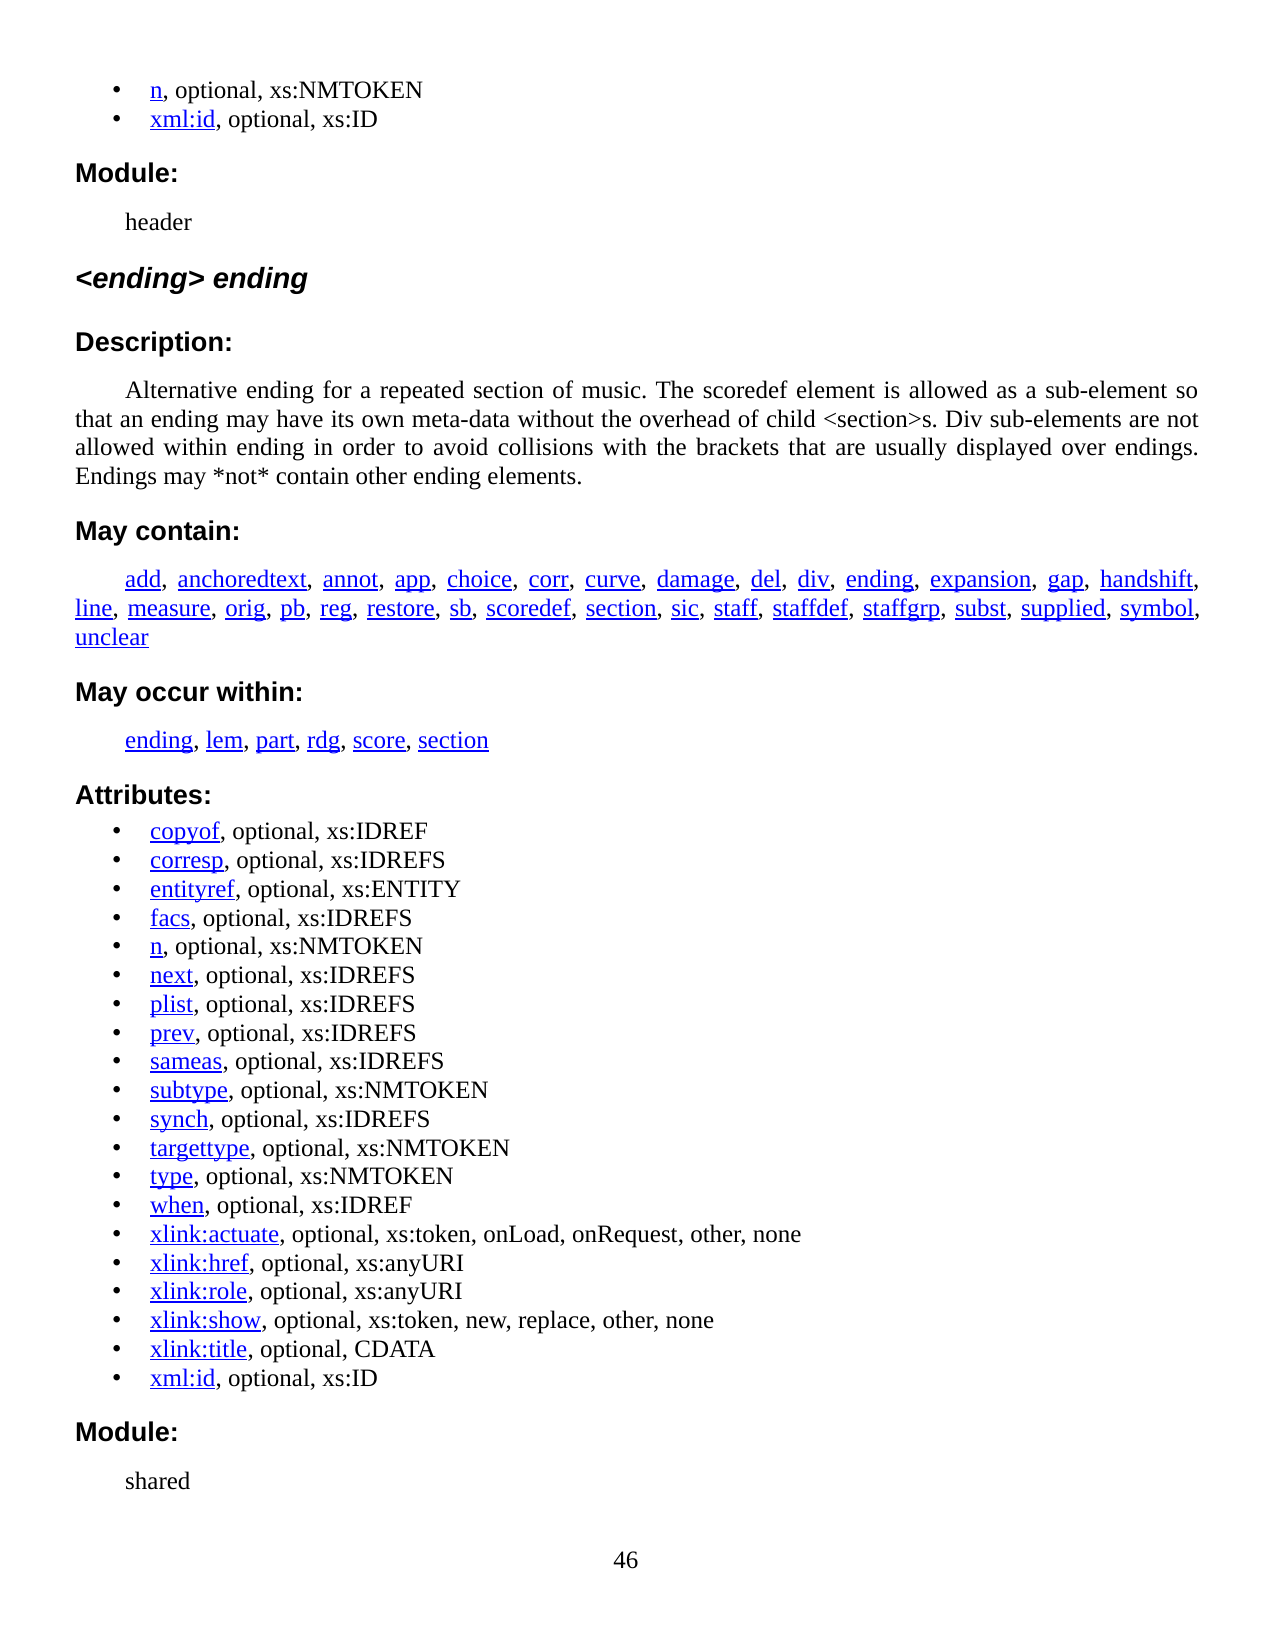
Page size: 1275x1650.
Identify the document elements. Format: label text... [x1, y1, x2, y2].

list synch, optional, xs:IDREFS [112, 1104, 1200, 1133]
list corresp, optional, xs:IDREFS [112, 845, 1200, 874]
subtitle Attributes: [75, 779, 1200, 810]
subtitle <ending> ending [75, 261, 1200, 294]
list xml:id, optional, xs:ID [112, 104, 1200, 132]
list plist, optional, xs:IDREFS [112, 989, 1200, 1018]
subtitle May contain: [75, 515, 1200, 546]
text Alternative ending for a repeated section of music. The scoredef element is allowed as a sub-element so that an ending may have its own meta-data without the overhead of child <section>s. Div sub-elements are not allowed within ending in order to avoid collisions with the brackets that are usually displayed over endings. Endings may *not* contain other ending elements. [75, 375, 1200, 490]
list xlink:role, optional, xs:anyURI [112, 1276, 1200, 1305]
text header [75, 207, 1200, 236]
subtitle Module: [75, 157, 1200, 189]
list xlink:show, optional, xs:token, new, replace, other, none [112, 1305, 1200, 1334]
text shared [75, 1466, 1200, 1495]
list n, optional, xs:NMTOKEN [112, 75, 1200, 104]
list entityref, optional, xs:ENTITY [112, 874, 1200, 903]
list xlink:title, optional, CDATA [112, 1334, 1200, 1363]
list subtype, optional, xs:NMTOKEN [112, 1075, 1200, 1104]
list copyof, optional, xs:IDREF [112, 816, 1200, 845]
text add, anchoredtext, annot, app, choice, corr, curve, damage, del, div, ending, expansion, gap, handshift, line, measure, orig, pb, reg, restore, sb, scoredef, section, sic, staff, staffdef, staffgrp, subst, supplied, symbol, unclear [75, 564, 1200, 651]
list xlink:href, optional, xs:anyURI [112, 1248, 1200, 1276]
subtitle Module: [75, 1416, 1200, 1448]
list next, optional, xs:IDREFS [112, 960, 1200, 989]
subtitle Description: [75, 326, 1200, 357]
list sameas, optional, xs:IDREFS [112, 1046, 1200, 1075]
list targettype, optional, xs:NMTOKEN [112, 1133, 1200, 1161]
list when, optional, xs:IDREF [112, 1190, 1200, 1219]
text ending, lem, part, rdg, score, section [75, 725, 1200, 754]
subtitle May occur within: [75, 676, 1200, 707]
list n, optional, xs:NMTOKEN [112, 931, 1200, 960]
list prev, optional, xs:IDREFS [112, 1018, 1200, 1046]
list type, optional, xs:NMTOKEN [112, 1161, 1200, 1190]
list xlink:actuate, optional, xs:token, onLoad, onRequest, other, none [112, 1219, 1200, 1248]
list xml:id, optional, xs:ID [112, 1363, 1200, 1391]
list facs, optional, xs:IDREFS [112, 903, 1200, 931]
